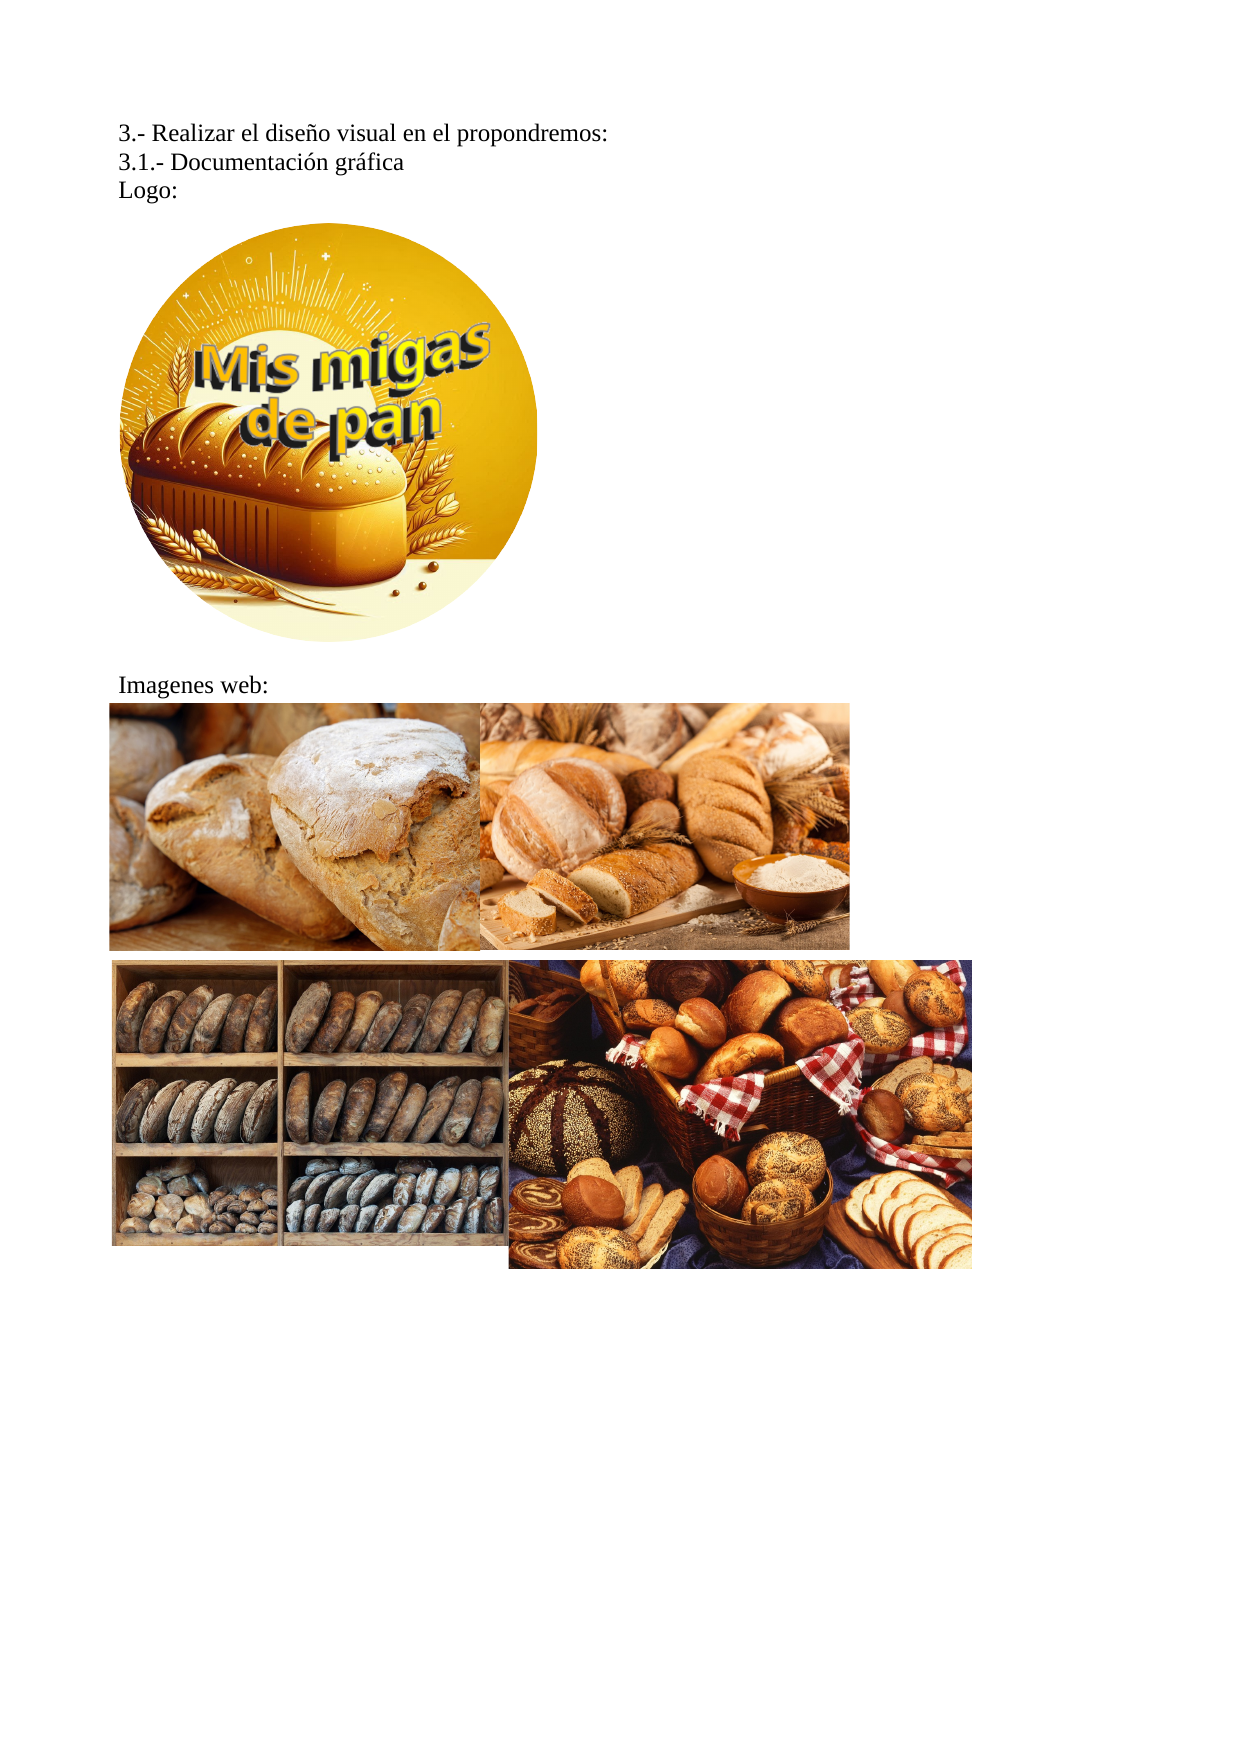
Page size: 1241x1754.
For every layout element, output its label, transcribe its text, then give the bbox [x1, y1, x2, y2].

picture [111, 960, 972, 1269]
text 3.- Realizar el diseño visual en el propondremos: [118, 118, 1122, 147]
text 3.1.- Documentación gráfica [118, 147, 1122, 176]
text Imagenes web: [118, 670, 1122, 699]
picture [119, 223, 538, 642]
text Logo: [118, 176, 1122, 204]
picture [109, 703, 850, 951]
